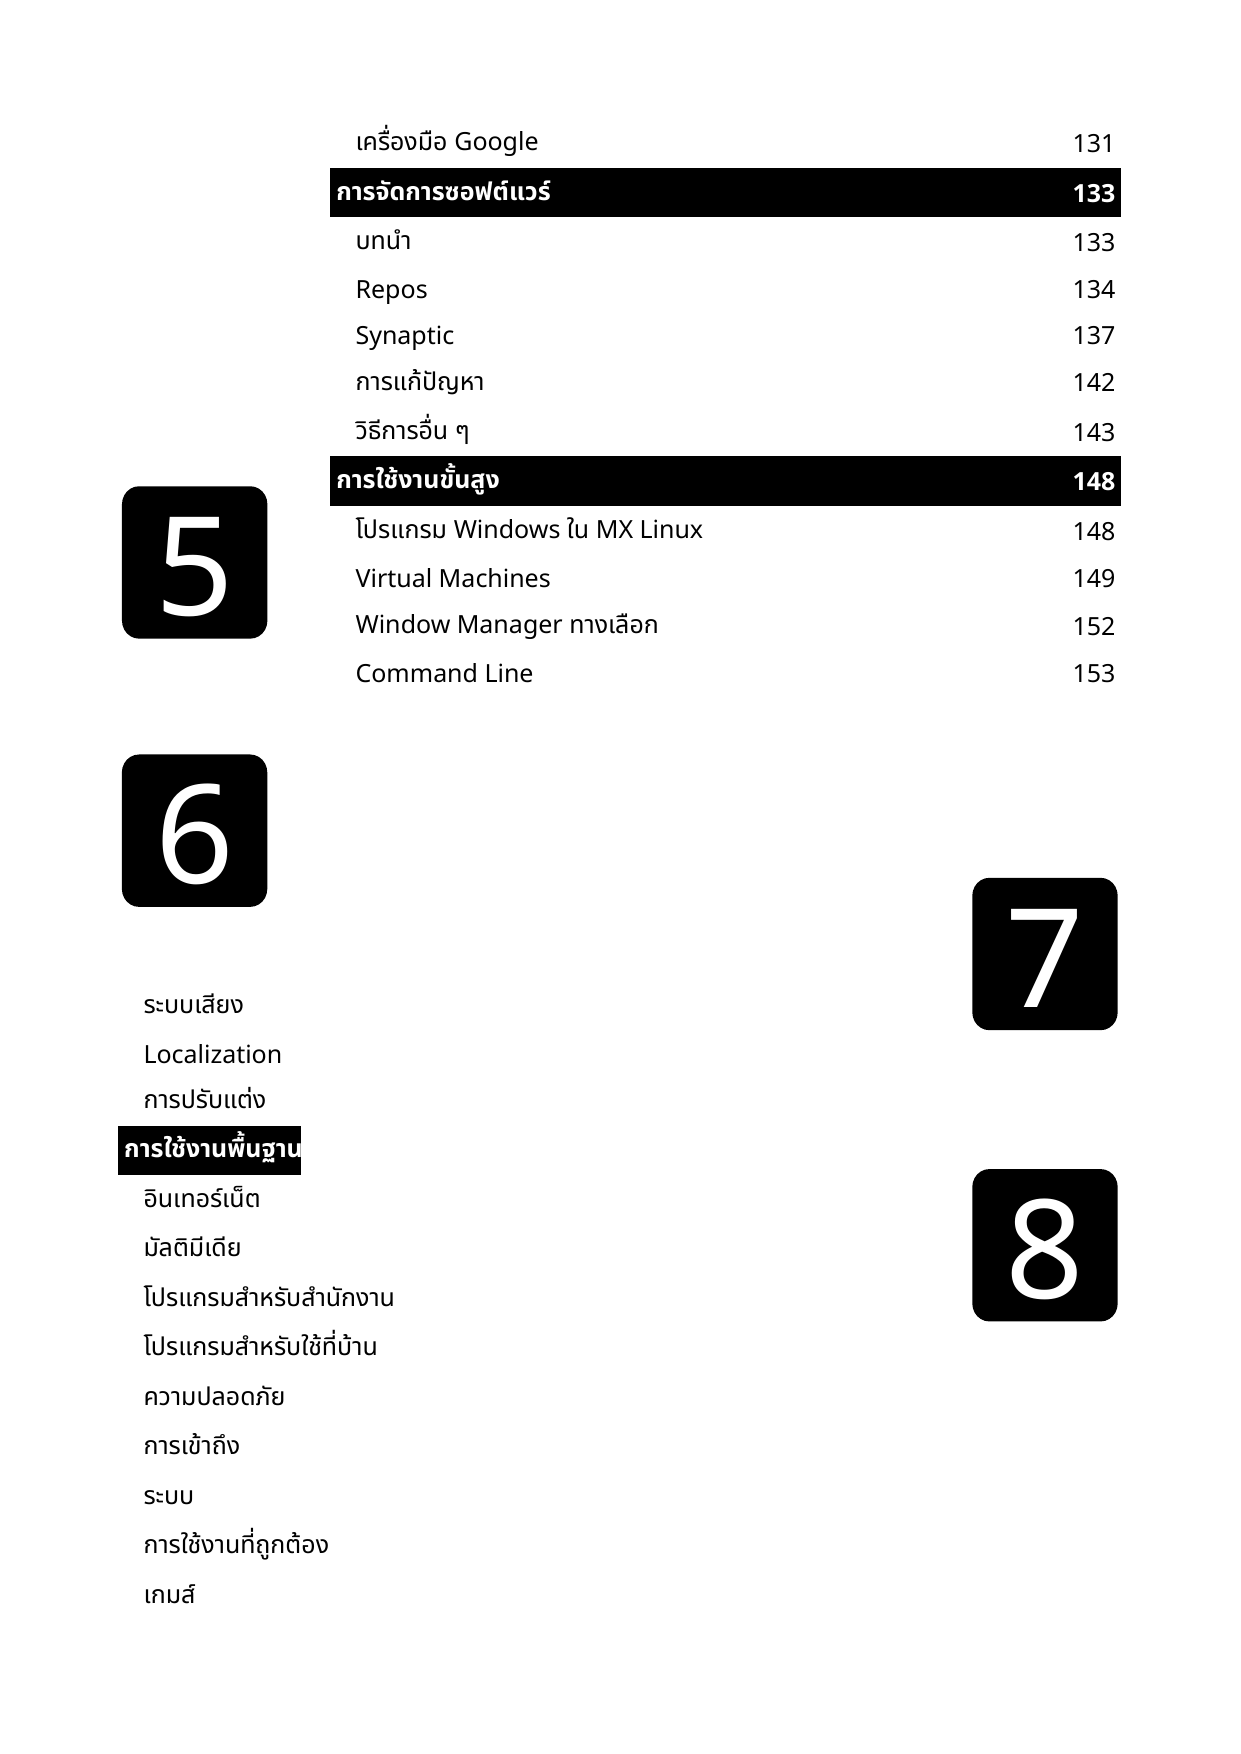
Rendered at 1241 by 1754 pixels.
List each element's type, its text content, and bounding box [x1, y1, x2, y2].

table_cell ระบบ [118, 1472, 301, 1521]
table_cell วิธีการอื่น ๆ [330, 407, 1025, 456]
table_cell 142 [1025, 358, 1121, 407]
table_cell 153 [1025, 650, 1121, 696]
table_cell เครื่องมือ Google [330, 118, 1025, 168]
table_cell Synaptic [330, 312, 1025, 357]
table_cell 131 [1025, 118, 1121, 168]
table_cell การจัดการซอฟต์แวร์ [330, 168, 1025, 217]
table_cell 133 [1025, 217, 1121, 266]
table_cell โปรแกรมสำหรับใช้ที่บ้าน [118, 1323, 301, 1373]
table_cell 143 [1025, 407, 1121, 456]
table_cell อินเทอร์เน็ต [118, 1175, 301, 1224]
table_cell เกมส์ [118, 1571, 301, 1620]
table_cell 133 [1025, 168, 1121, 217]
table_cell Command Line [330, 650, 1025, 696]
table_cell โปรแกรม Windows ใน MX Linux [330, 506, 1025, 555]
table_cell 149 [1025, 555, 1121, 601]
table_cell การใช้งานขั้นสูง [330, 456, 1025, 506]
table_cell การแก้ปัญหา [330, 358, 1025, 407]
table_cell การเข้าถึง [118, 1422, 301, 1472]
table_cell การใช้งานพื้นฐาน [118, 1126, 301, 1175]
table_cell 148 [1025, 506, 1121, 555]
table_cell 152 [1025, 601, 1121, 650]
table_cell ความปลอดภัย [118, 1373, 301, 1422]
table_cell Window Manager ทางเลือก [330, 601, 1025, 650]
table_cell การใช้งานที่ถูกต้อง [118, 1521, 301, 1571]
table_cell 137 [1025, 312, 1121, 357]
table_cell Virtual Machines [330, 555, 1025, 601]
table_cell 148 [1025, 456, 1121, 506]
table_cell 134 [1025, 266, 1121, 312]
table_cell Localization [118, 1031, 301, 1076]
table_cell การปรับแต่ง [118, 1076, 301, 1126]
table_cell Repos [330, 266, 1025, 312]
table_header ระบบเสียง [118, 981, 301, 1031]
table_cell มัลติมีเดีย [118, 1224, 301, 1274]
table_cell บทนำ [330, 217, 1025, 266]
table_cell โปรแกรมสำหรับสำนักงาน [118, 1274, 301, 1323]
